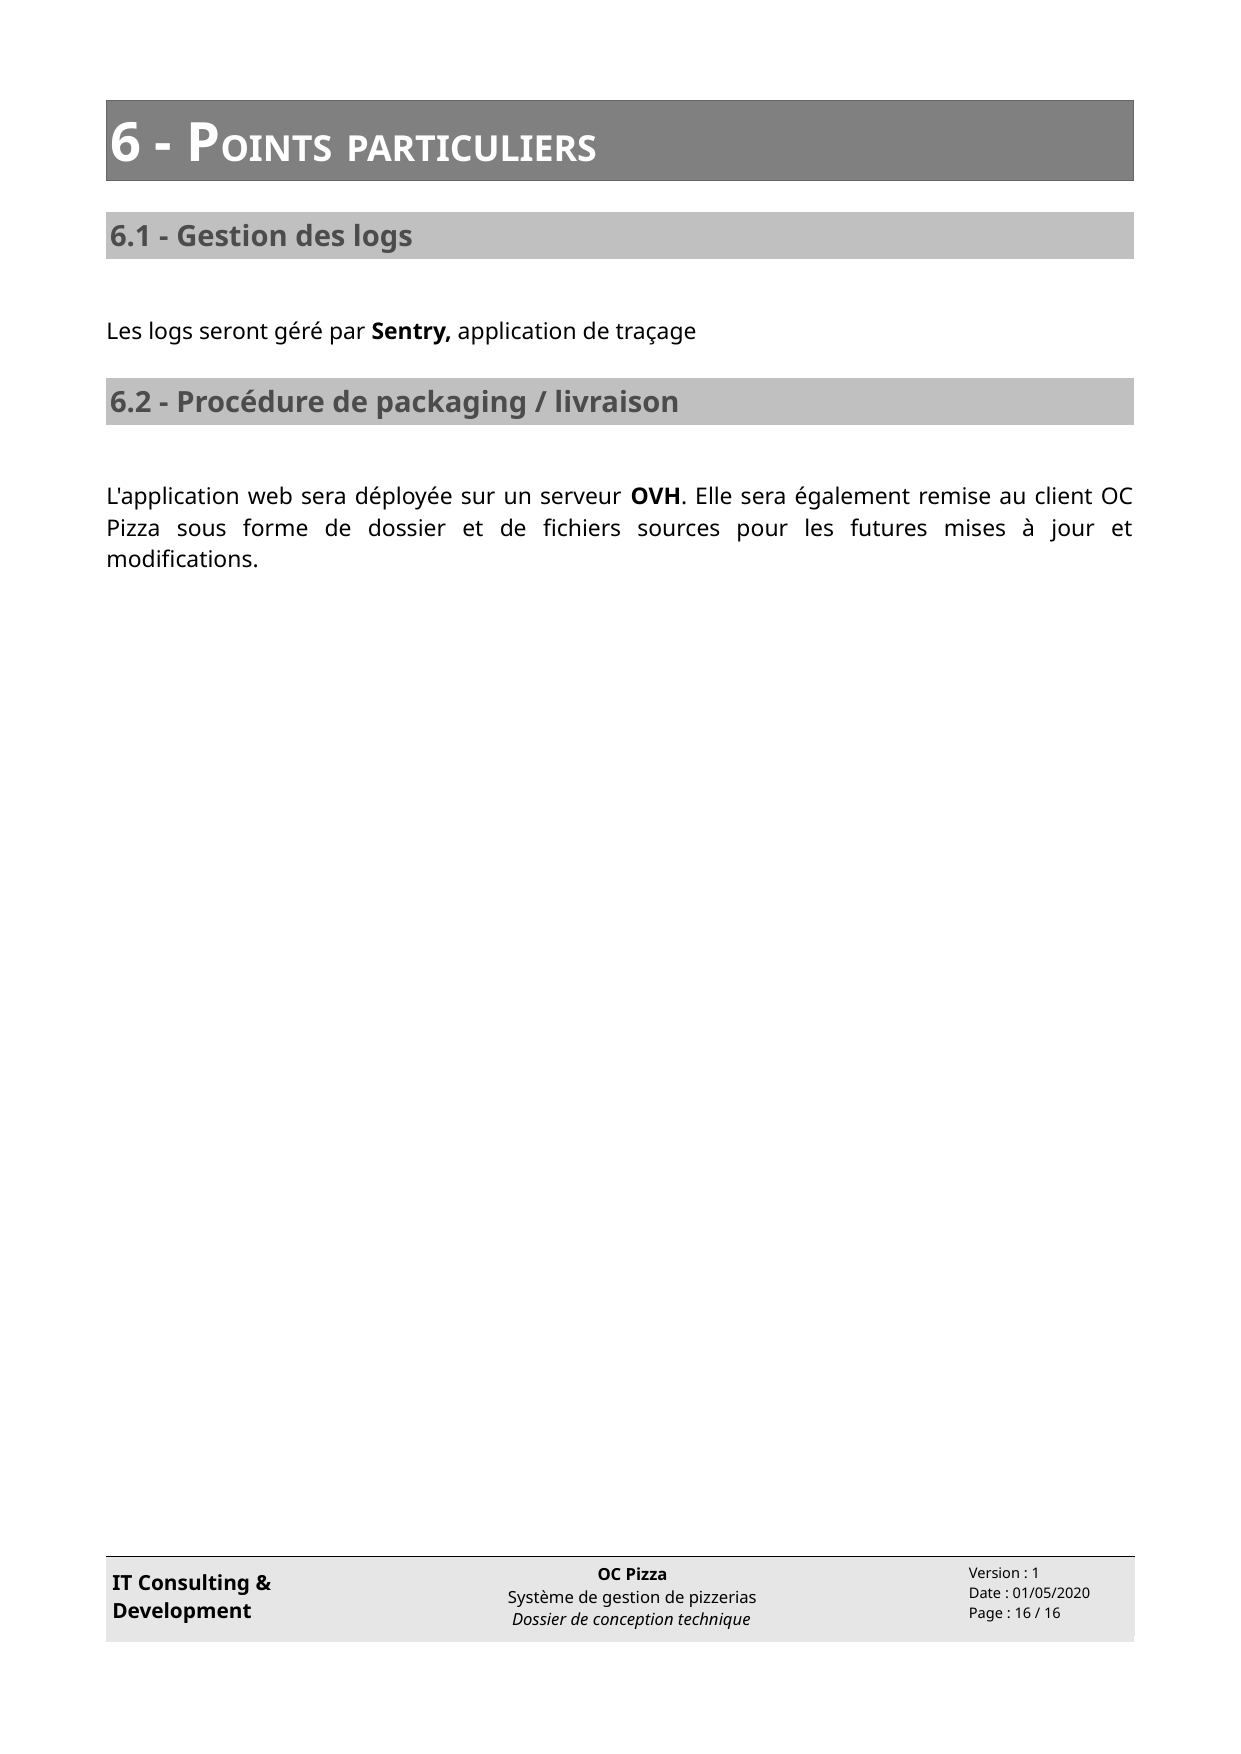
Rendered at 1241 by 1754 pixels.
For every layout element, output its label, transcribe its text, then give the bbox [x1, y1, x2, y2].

text Les logs seront géré par Sentry, application de traçage [106, 315, 1134, 346]
text L'application web sera déployée sur un serveur OVH. Elle sera également remise au client OC Pizza sous forme de dossier et de fichiers sources pour les futures mises à jour et modifications. [106, 480, 1134, 574]
subtitle Procédure de packaging / livraison [107, 379, 1133, 424]
subtitle Points particuliers [107, 101, 1133, 180]
subtitle Gestion des logs [107, 213, 1133, 258]
